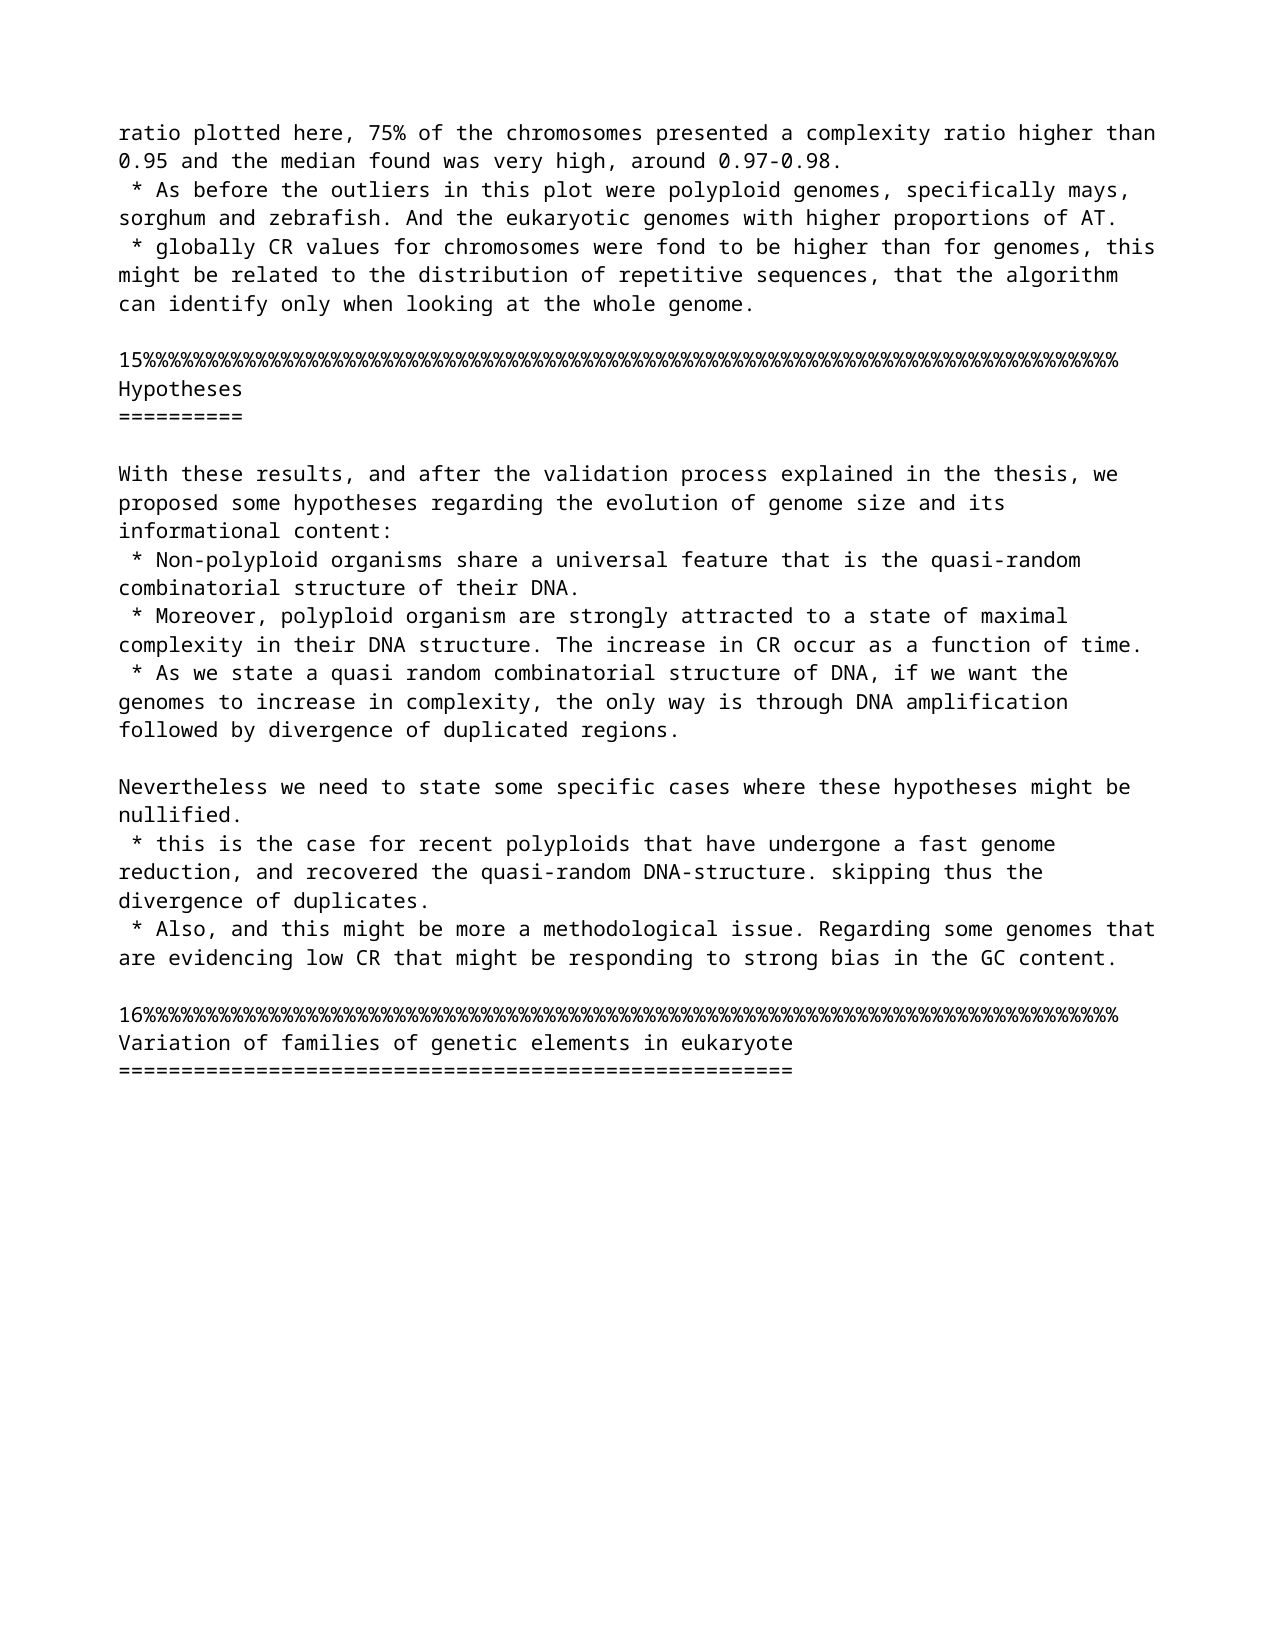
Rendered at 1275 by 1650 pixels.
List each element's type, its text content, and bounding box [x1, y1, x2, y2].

text * As we state a quasi random combinatorial structure of DNA, if we want the genomes to increase in complexity, the only way is through DNA amplification followed by divergence of duplicated regions. [118, 658, 1157, 744]
text * Moreover, polyploid organism are strongly attracted to a state of maximal complexity in their DNA structure. The increase in CR occur as a function of time. [118, 602, 1157, 658]
text * globally CR values for chromosomes were fond to be higher than for genomes, this might be related to the distribution of repetitive sequences, that the algorithm can identify only when looking at the whole genome. [118, 232, 1157, 317]
text Hypotheses [118, 374, 1157, 402]
text Variation of families of genetic elements in eukaryote [118, 1028, 1157, 1057]
text ratio plotted here, 75% of the chromosomes presented a complexity ratio higher than 0.95 and the median found was very high, around 0.97-0.98. [118, 118, 1157, 175]
text With these results, and after the validation process explained in the thesis, we proposed some hypotheses regarding the evolution of genome size and its informational content: [118, 459, 1157, 545]
text * Also, and this might be more a methodological issue. Regarding some genomes that are evidencing low CR that might be responding to strong bias in the GC content. [118, 914, 1157, 971]
text * this is the case for recent polyploids that have undergone a fast genome reduction, and recovered the quasi-random DNA-structure. skipping thus the divergence of duplicates. [118, 829, 1157, 914]
text Nevertheless we need to state some specific cases where these hypotheses might be nullified. [118, 772, 1157, 829]
text * As before the outliers in this plot were polyploid genomes, specifically mays, sorghum and zebrafish. And the eukaryotic genomes with higher proportions of AT. [118, 175, 1157, 232]
text ========== [118, 402, 1157, 431]
text 15%%%%%%%%%%%%%%%%%%%%%%%%%%%%%%%%%%%%%%%%%%%%%%%%%%%%%%%%%%%%%%%%%%%%%%%%%%%%%% [118, 346, 1157, 374]
text ====================================================== [118, 1057, 1157, 1085]
text * Non-polyploid organisms share a universal feature that is the quasi-random combinatorial structure of their DNA. [118, 545, 1157, 602]
text 16%%%%%%%%%%%%%%%%%%%%%%%%%%%%%%%%%%%%%%%%%%%%%%%%%%%%%%%%%%%%%%%%%%%%%%%%%%%%%% [118, 1000, 1157, 1028]
